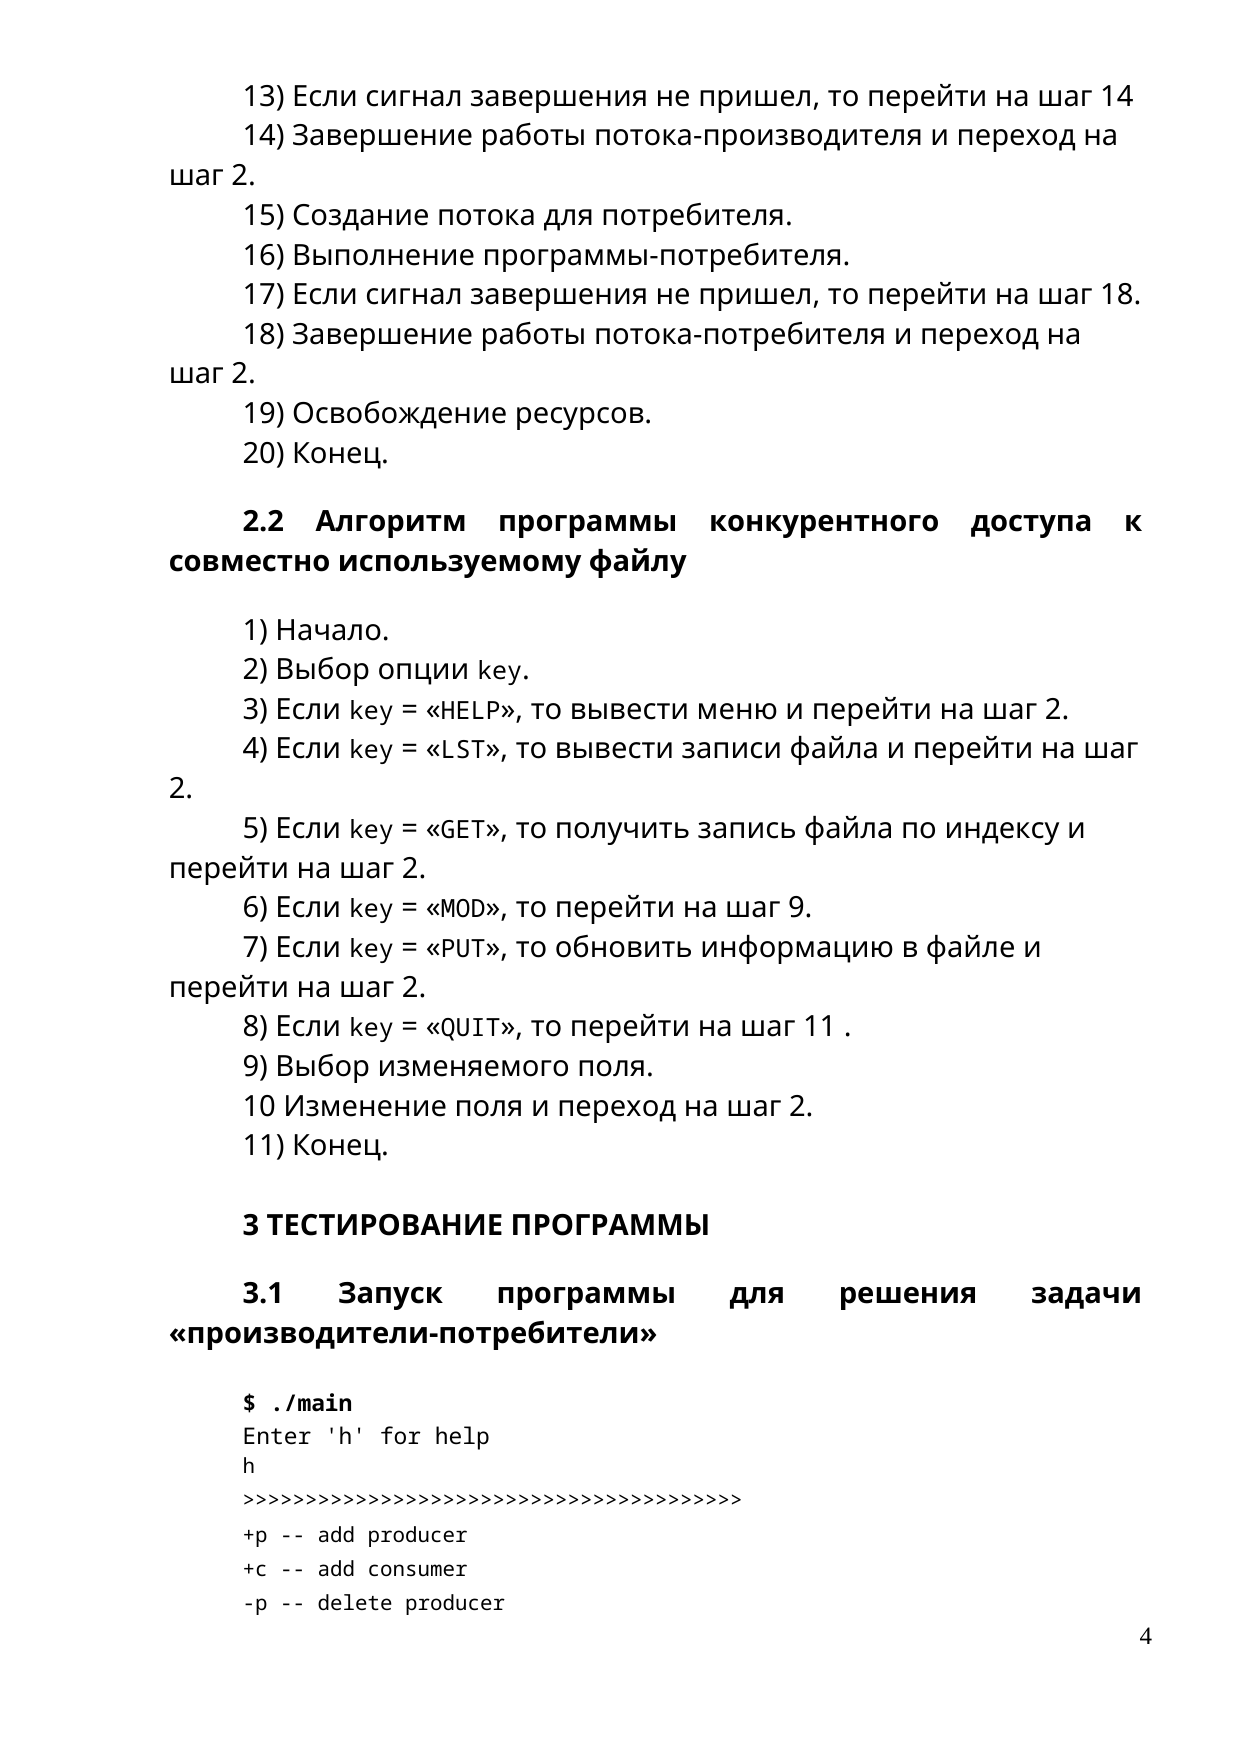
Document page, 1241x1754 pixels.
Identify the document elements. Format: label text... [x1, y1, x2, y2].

text +p -- add producer [168, 1520, 1152, 1548]
text 17) Если сигнал завершения не пришел, то перейти на шаг 18. [168, 273, 1143, 313]
text Enter 'h' for help [168, 1420, 1143, 1452]
text +c -- add consumer [168, 1554, 1152, 1582]
text 20) Конец. [168, 432, 1143, 472]
text h [168, 1452, 1152, 1480]
text 2.2 Алгоритм программы конкурентного доступа к совместно используемому файлу [168, 501, 1143, 580]
text 6) Если key = «MOD», то перейти на шаг 9. [168, 887, 1143, 926]
text $ ./main [168, 1381, 1143, 1420]
text 11) Конец. [168, 1125, 1143, 1164]
text 8) Если key = «QUIT», то перейти на шаг 11 . [168, 1006, 1143, 1045]
text 2) Выбор опции key. [168, 648, 1143, 688]
text 1) Начало. [168, 609, 1143, 648]
text 15) Создание потока для потребителя. [168, 194, 1143, 234]
text 7) Если key = «PUT», то обновить информацию в файле и перейти на шаг 2. [168, 926, 1134, 1006]
text 16) Выполнение программы-потребителя. [168, 234, 1143, 273]
text 3) Если key = «HELP», то вывести меню и перейти на шаг 2. [168, 688, 1143, 728]
text 9) Выбор изменяемого поля. [168, 1045, 1143, 1085]
text 3.1 Запуск программы для решения задачи «производители-потребители» [168, 1272, 1143, 1352]
text 10 Изменение поля и переход на шаг 2. [168, 1085, 1143, 1125]
text 14) Завершение работы потока-производителя и переход на шаг 2. [168, 115, 1143, 194]
text 3 ТЕСТИРОВАНИЕ ПРОГРАММЫ [168, 1204, 1143, 1244]
text 4) Если key = «LST», то вывести записи файла и перейти на шаг 2. [168, 728, 1143, 807]
text -p -- delete producer [168, 1588, 1152, 1616]
text 19) Освобождение ресурсов. [168, 392, 1143, 432]
text >>>>>>>>>>>>>>>>>>>>>>>>>>>>>>>>>>>>>>>> [168, 1486, 1152, 1514]
text 5) Если key = «GET», то получить запись файла по индексу и перейти на шаг 2. [168, 807, 1143, 887]
text 18) Завершение работы потока-потребителя и переход на шаг 2. [168, 313, 1143, 392]
text 13) Если сигнал завершения не пришел, то перейти на шаг 14 [168, 75, 1143, 115]
